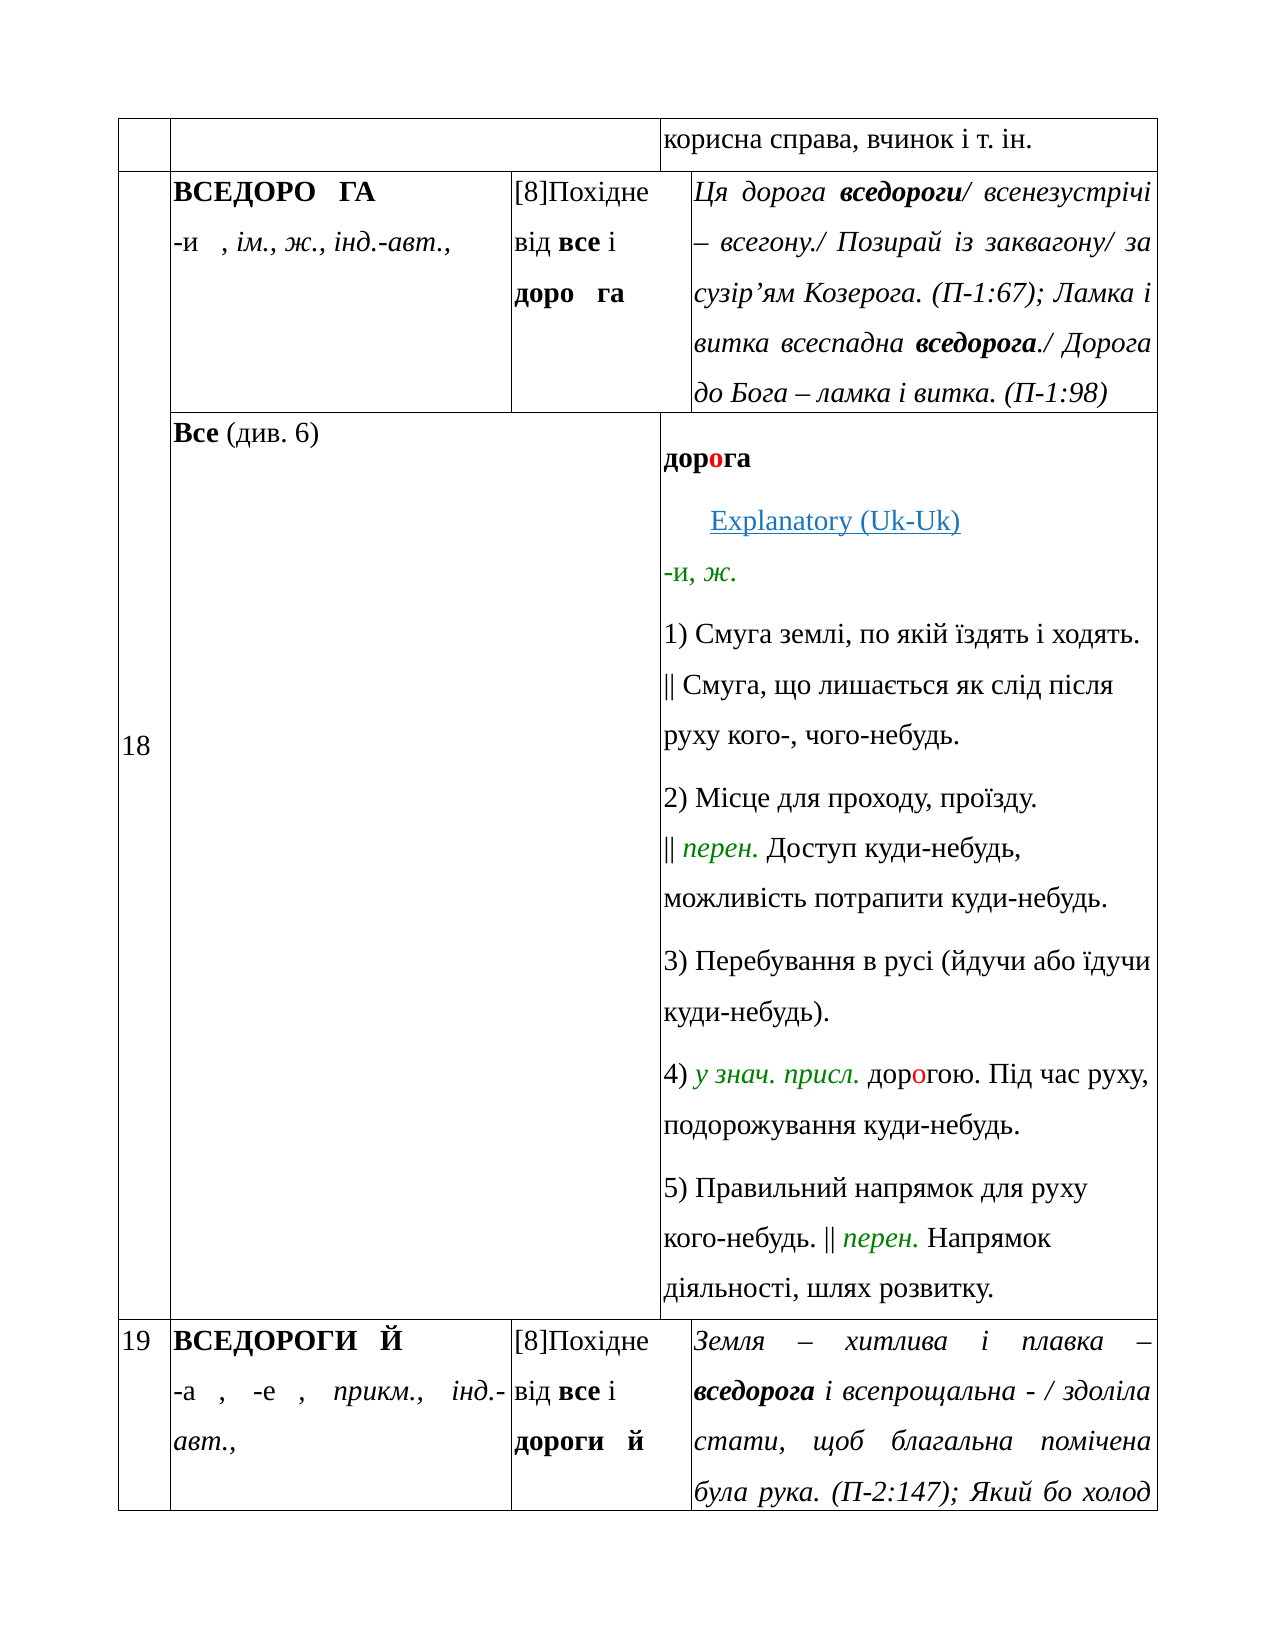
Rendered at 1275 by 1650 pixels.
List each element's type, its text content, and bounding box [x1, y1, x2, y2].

table_cell дорога Explanatory (Uk-Uk) -и, ж. 1) Смуга землі, по якій їздять і ходять. || Смуга, що лишається як слід після руху кого-, чого-небудь. 2) Місце для проходу, проїзду. || перен. Доступ куди-небудь, можливість потрапити куди-небудь. 3) Перебування в русі (йдучи або їдучи куди-небудь). 4) у знач. присл. дорогою. Під час руху, подорожування куди-небудь. 5) Правильний напрямок для руху кого-небудь. || перен. Напрямок діяльності, шлях розвитку. [661, 413, 1157, 1319]
table_cell 18 [119, 172, 170, 1319]
table_cell Все (див. 6) [171, 413, 660, 1319]
table_cell корисна справа, вчинок і т. ін. [661, 119, 1157, 171]
table_cell ВседорОга -и, ім., ж., інд.-авт., [171, 172, 511, 412]
table_cell [8]Похідне від все і дорога [512, 172, 691, 412]
table_cell [171, 119, 660, 171]
table_cell Земля – хитлива і плавка – вседорога і всепрощальна - / здоліла стати, щоб благальна помічена була рука. (П-2:147); Який бо холод [692, 1320, 1157, 1510]
table_cell Вседорогий -а, -е, прикм., інд.-авт., [171, 1320, 511, 1510]
table_cell [8]Похідне від все і дорогий [512, 1320, 691, 1510]
table_cell Ця дорога вседороги/ всенезустрічі – всегону./ Позирай із заквагону/ за сузір’ям Козерога. (П-1:67); Ламка і витка всеспадна вседорога./ Дорога до Бога – ламка і витка. (П-1:98) [692, 172, 1157, 412]
table_cell 19 [119, 1320, 170, 1510]
table_cell [119, 119, 170, 171]
